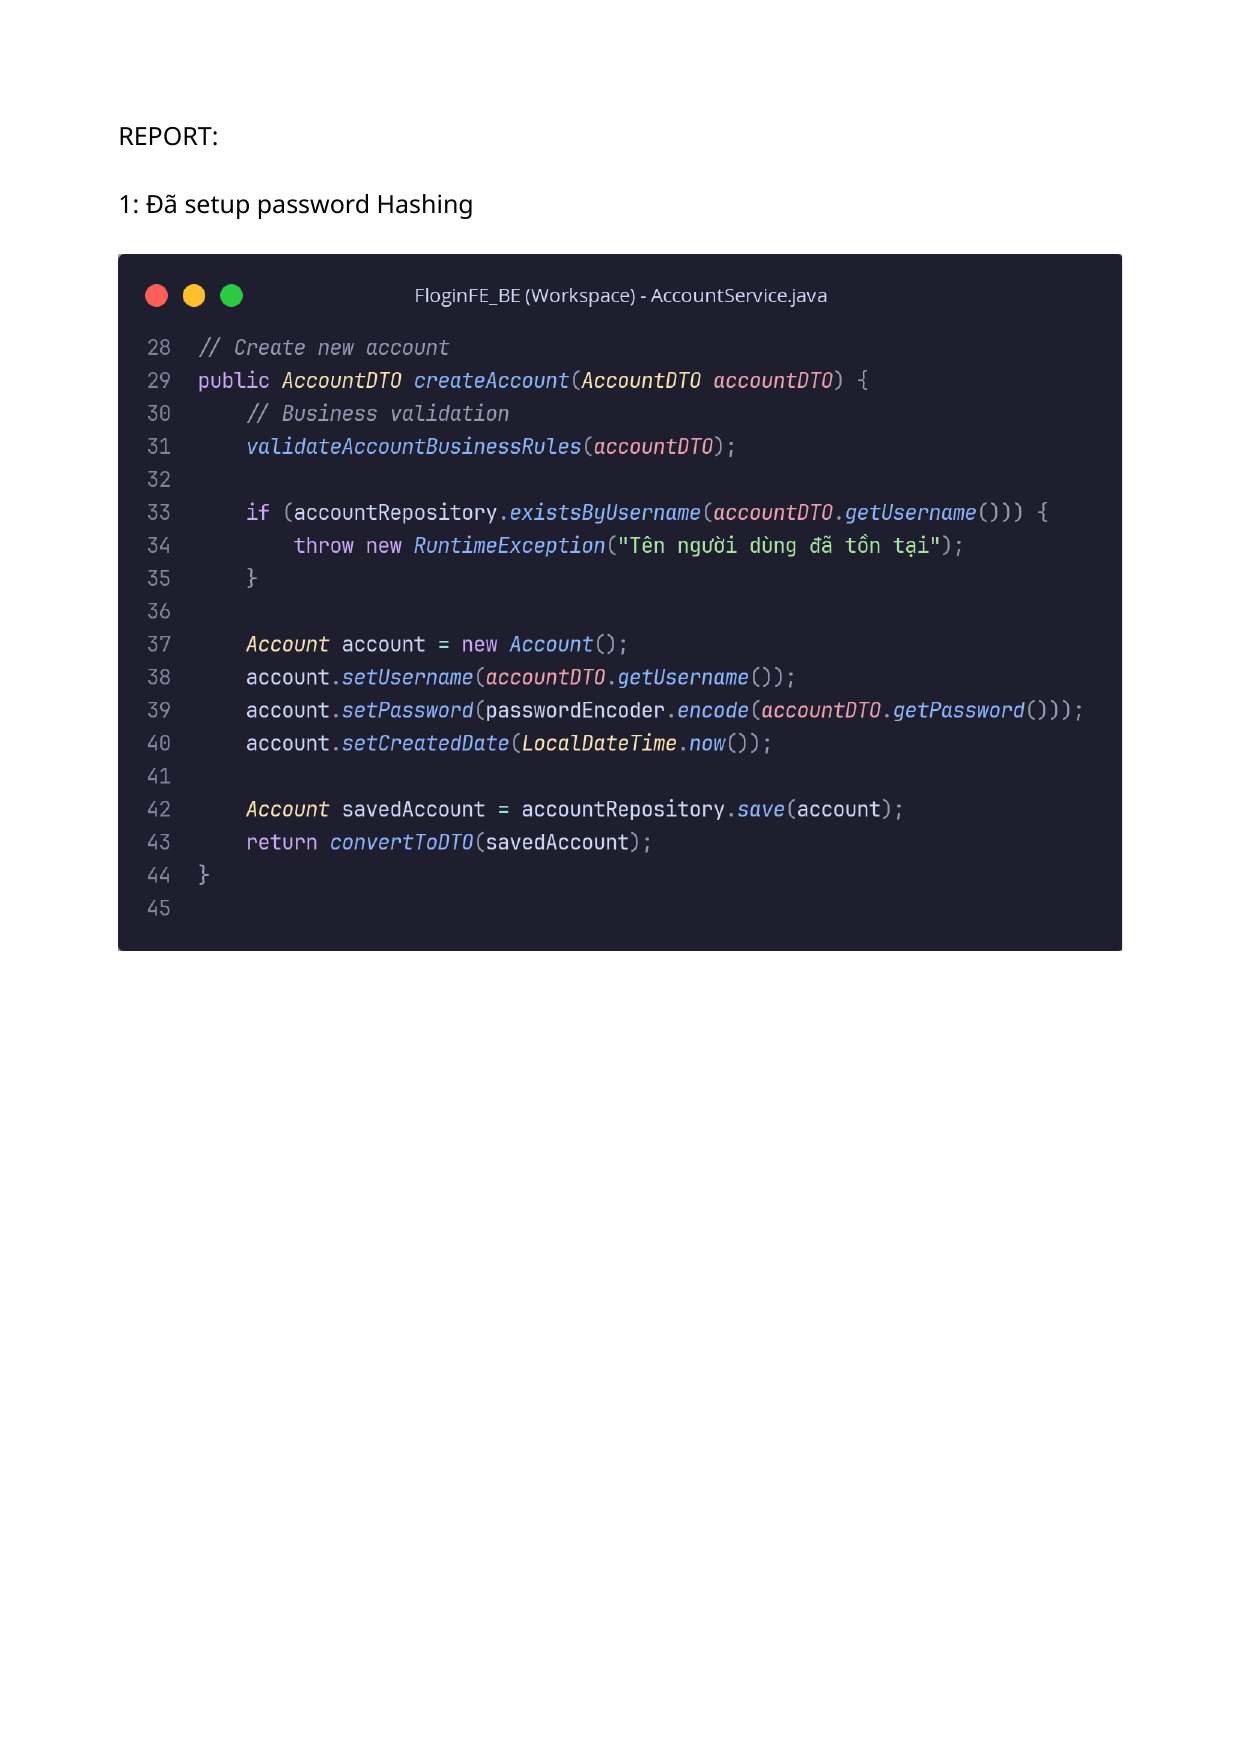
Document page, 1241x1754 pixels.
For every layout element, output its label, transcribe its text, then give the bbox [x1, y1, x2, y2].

text REPORT: [118, 118, 1122, 152]
picture [118, 254, 1123, 951]
text 1: Đã setup password Hashing [118, 186, 1122, 220]
